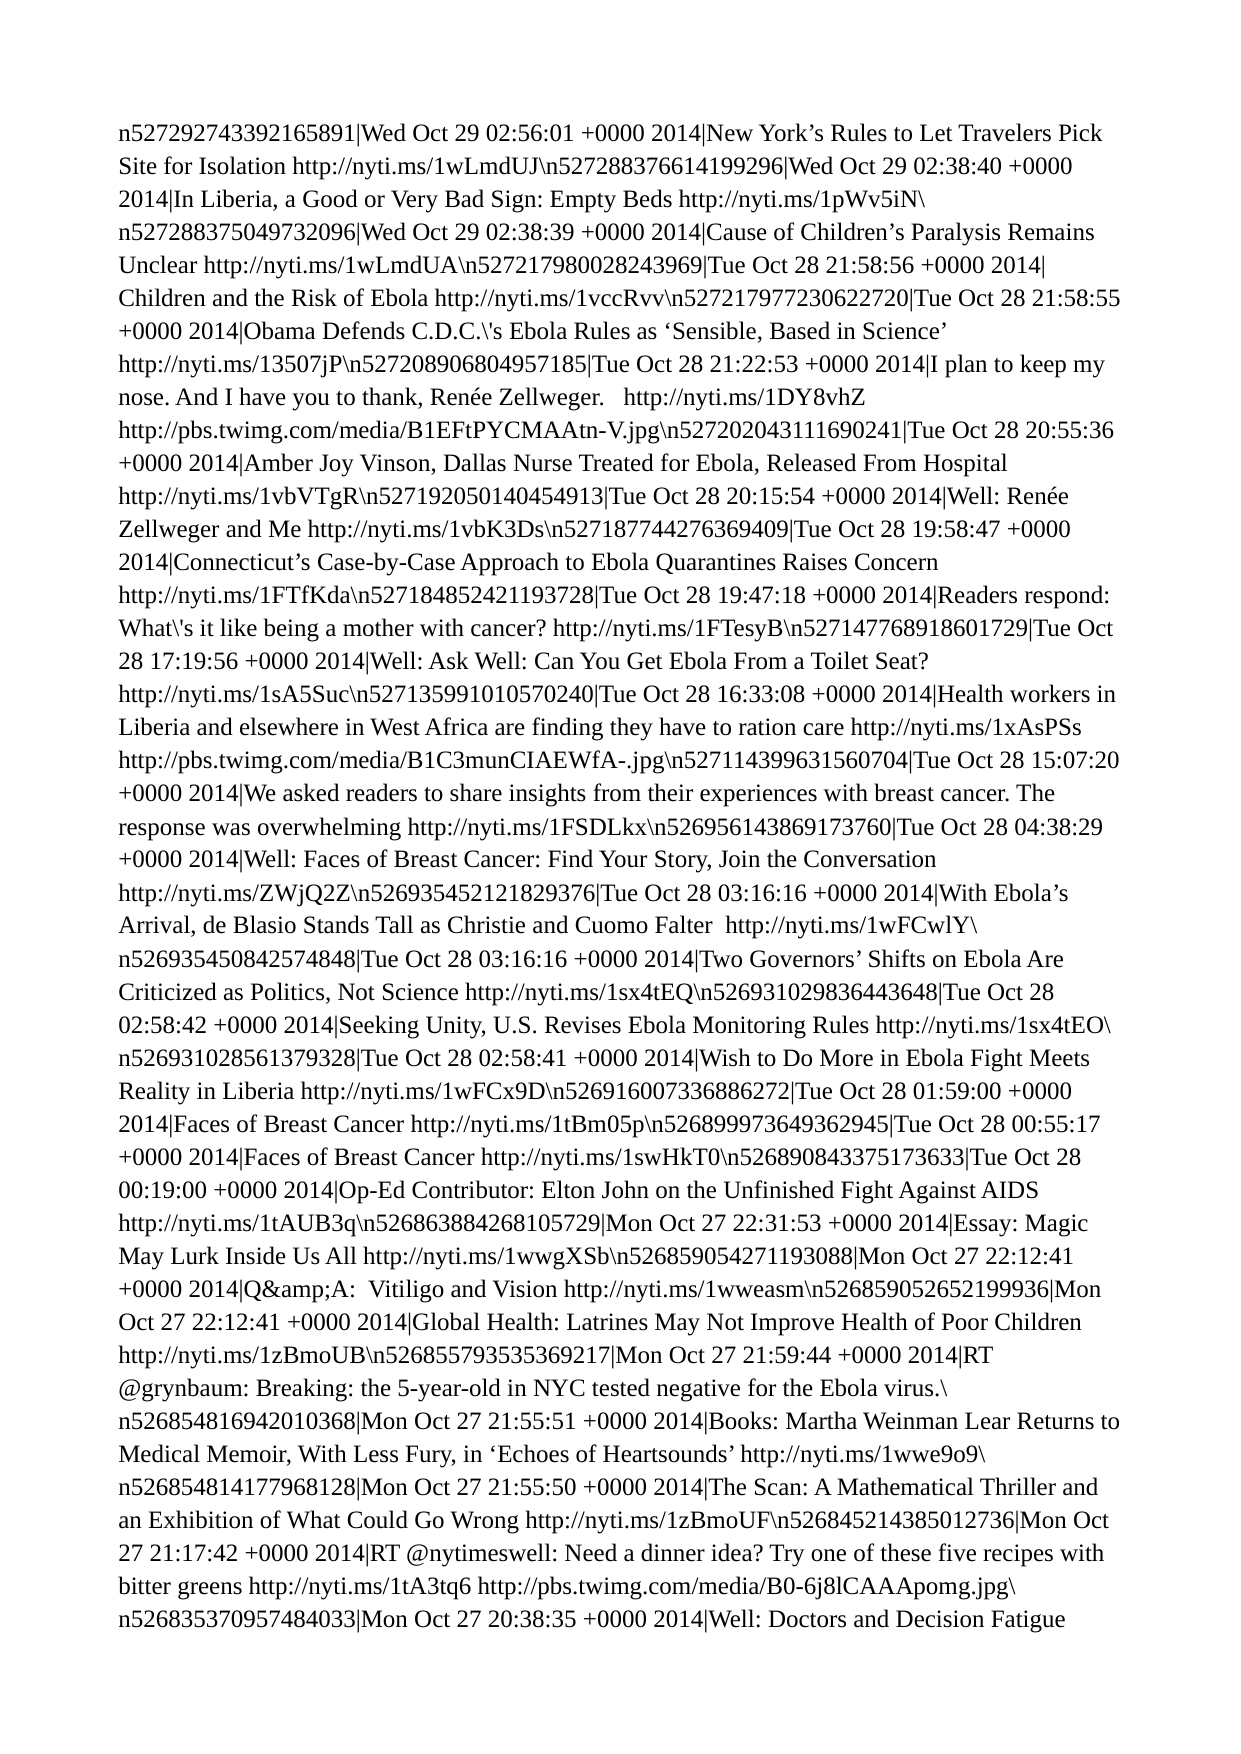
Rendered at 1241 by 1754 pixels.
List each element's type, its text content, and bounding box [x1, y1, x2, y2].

text n527292743392165891|Wed Oct 29 02:56:01 +0000 2014|New York’s Rules to Let Travelers Pick Site for Isolation http://nyti.ms/1wLmdUJ\n527288376614199296|Wed Oct 29 02:38:40 +0000 2014|In Liberia, a Good or Very Bad Sign: Empty Beds http://nyti.ms/1pWv5iN\n527288375049732096|Wed Oct 29 02:38:39 +0000 2014|Cause of Children’s Paralysis Remains Unclear http://nyti.ms/1wLmdUA\n527217980028243969|Tue Oct 28 21:58:56 +0000 2014|Children and the Risk of Ebola http://nyti.ms/1vccRvv\n527217977230622720|Tue Oct 28 21:58:55 +0000 2014|Obama Defends C.D.C.\'s Ebola Rules as ‘Sensible, Based in Science’ http://nyti.ms/13507jP\n527208906804957185|Tue Oct 28 21:22:53 +0000 2014|I plan to keep my nose. And I have you to thank, Renée Zellweger. http://nyti.ms/1DY8vhZ http://pbs.twimg.com/media/B1EFtPYCMAAtn-V.jpg\n527202043111690241|Tue Oct 28 20:55:36 +0000 2014|Amber Joy Vinson, Dallas Nurse Treated for Ebola, Released From Hospital http://nyti.ms/1vbVTgR\n527192050140454913|Tue Oct 28 20:15:54 +0000 2014|Well: Renée Zellweger and Me http://nyti.ms/1vbK3Ds\n527187744276369409|Tue Oct 28 19:58:47 +0000 2014|Connecticut’s Case-by-Case Approach to Ebola Quarantines Raises Concern http://nyti.ms/1FTfKda\n527184852421193728|Tue Oct 28 19:47:18 +0000 2014|Readers respond: What\'s it like being a mother with cancer? http://nyti.ms/1FTesyB\n527147768918601729|Tue Oct 28 17:19:56 +0000 2014|Well: Ask Well: Can You Get Ebola From a Toilet Seat? http://nyti.ms/1sA5Suc\n527135991010570240|Tue Oct 28 16:33:08 +0000 2014|Health workers in Liberia and elsewhere in West Africa are finding they have to ration care http://nyti.ms/1xAsPSs http://pbs.twimg.com/media/B1C3munCIAEWfA-.jpg\n527114399631560704|Tue Oct 28 15:07:20 +0000 2014|We asked readers to share insights from their experiences with breast cancer. The response was overwhelming http://nyti.ms/1FSDLkx\n526956143869173760|Tue Oct 28 04:38:29 +0000 2014|Well: Faces of Breast Cancer: Find Your Story, Join the Conversation http://nyti.ms/ZWjQ2Z\n526935452121829376|Tue Oct 28 03:16:16 +0000 2014|With Ebola’s Arrival, de Blasio Stands Tall as Christie and Cuomo Falter http://nyti.ms/1wFCwlY\n526935450842574848|Tue Oct 28 03:16:16 +0000 2014|Two Governors’ Shifts on Ebola Are Criticized as Politics, Not Science http://nyti.ms/1sx4tEQ\n526931029836443648|Tue Oct 28 02:58:42 +0000 2014|Seeking Unity, U.S. Revises Ebola Monitoring Rules http://nyti.ms/1sx4tEO\n526931028561379328|Tue Oct 28 02:58:41 +0000 2014|Wish to Do More in Ebola Fight Meets Reality in Liberia http://nyti.ms/1wFCx9D\n526916007336886272|Tue Oct 28 01:59:00 +0000 2014|Faces of Breast Cancer http://nyti.ms/1tBm05p\n526899973649362945|Tue Oct 28 00:55:17 +0000 2014|Faces of Breast Cancer http://nyti.ms/1swHkT0\n526890843375173633|Tue Oct 28 00:19:00 +0000 2014|Op-Ed Contributor: Elton John on the Unfinished Fight Against AIDS http://nyti.ms/1tAUB3q\n526863884268105729|Mon Oct 27 22:31:53 +0000 2014|Essay: Magic May Lurk Inside Us All http://nyti.ms/1wwgXSb\n526859054271193088|Mon Oct 27 22:12:41 +0000 2014|Q&amp;A: Vitiligo and Vision http://nyti.ms/1wweasm\n526859052652199936|Mon Oct 27 22:12:41 +0000 2014|Global Health: Latrines May Not Improve Health of Poor Children http://nyti.ms/1zBmoUB\n526855793535369217|Mon Oct 27 21:59:44 +0000 2014|RT @grynbaum: Breaking: the 5-year-old in NYC tested negative for the Ebola virus.\n526854816942010368|Mon Oct 27 21:55:51 +0000 2014|Books: Martha Weinman Lear Returns to Medical Memoir, With Less Fury, in ‘Echoes of Heartsounds’ http://nyti.ms/1wwe9o9\n526854814177968128|Mon Oct 27 21:55:50 +0000 2014|The Scan: A Mathematical Thriller and an Exhibition of What Could Go Wrong http://nyti.ms/1zBmoUF\n526845214385012736|Mon Oct 27 21:17:42 +0000 2014|RT @nytimeswell: Need a dinner idea? Try one of these five recipes with bitter greens http://nyti.ms/1tA3tq6 http://pbs.twimg.com/media/B0-6j8lCAAApomg.jpg\n526835370957484033|Mon Oct 27 20:38:35 +0000 2014|Well: Doctors and Decision Fatigue [118, 118, 1122, 1633]
